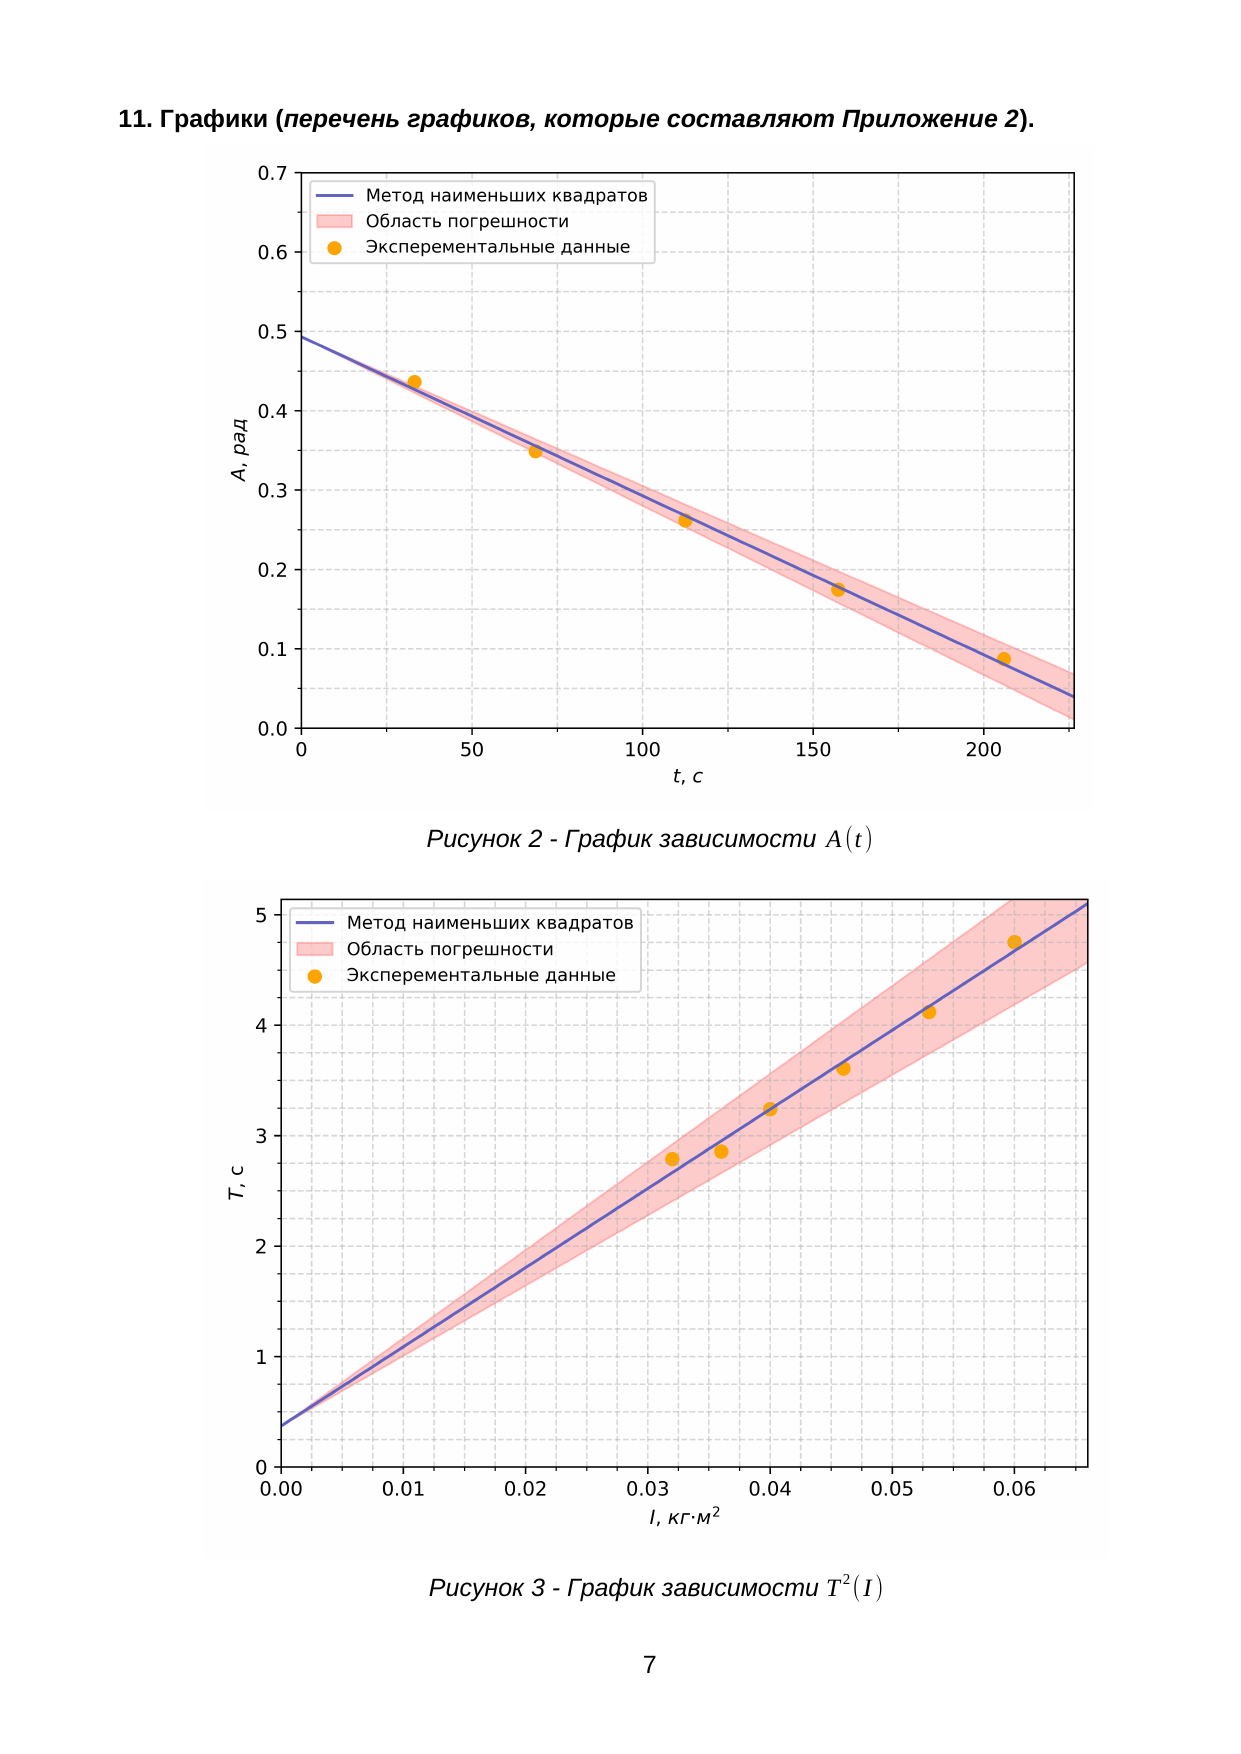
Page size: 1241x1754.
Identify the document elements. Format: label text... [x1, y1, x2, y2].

text Рисунок 2 - График зависимости [205, 812, 1094, 855]
text Рисунок 3 - График зависимости [203, 1559, 1109, 1604]
picture [203, 878, 1109, 1559]
text 11. Графики (перечень графиков, которые составляют Приложение 2). [118, 104, 1181, 132]
picture [205, 145, 1095, 812]
